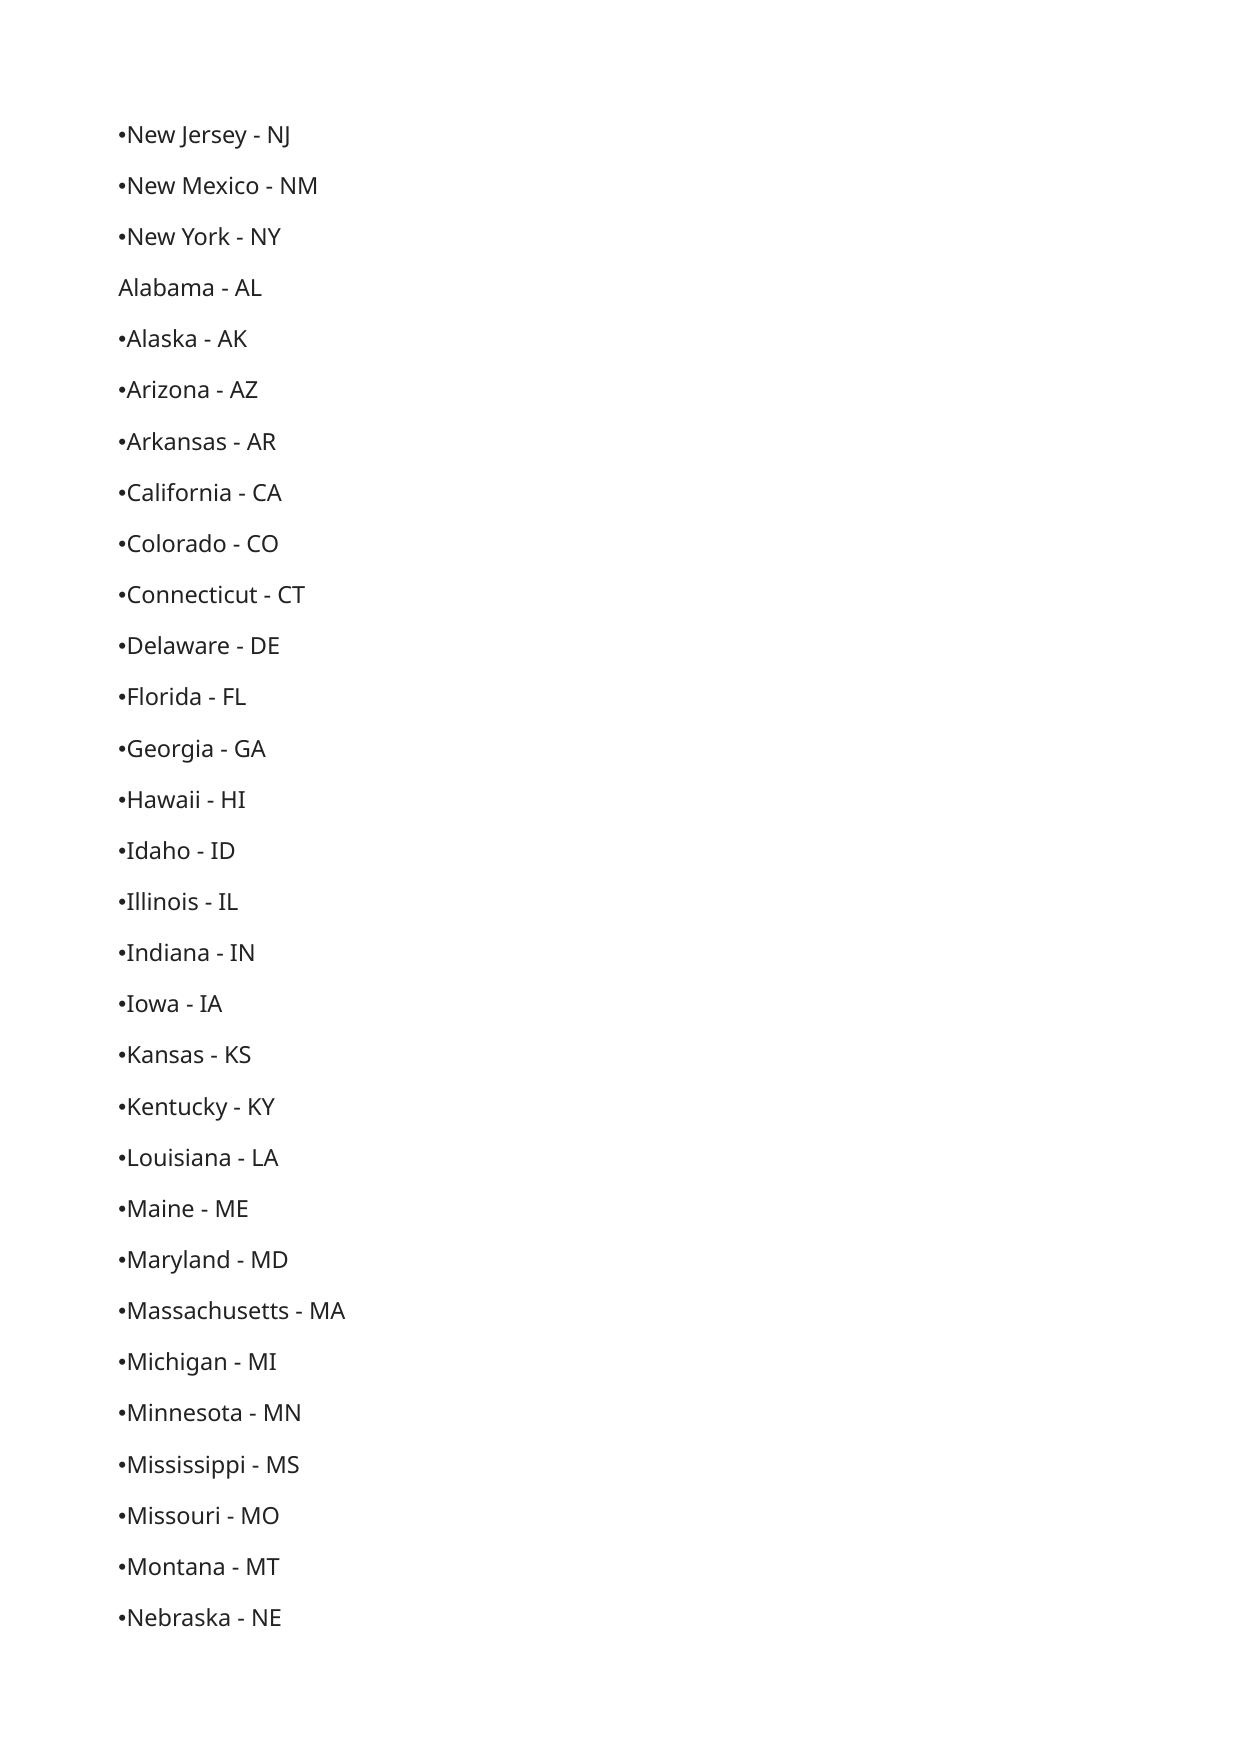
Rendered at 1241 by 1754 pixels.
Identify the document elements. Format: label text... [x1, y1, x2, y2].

list Maine - ME [118, 1192, 1122, 1224]
list Nebraska - NE [118, 1601, 1122, 1633]
list Minnesota - MN [118, 1397, 1122, 1429]
list Michigan - MI [118, 1346, 1122, 1378]
list Maryland - MD [118, 1243, 1122, 1275]
list Iowa - IA [118, 988, 1122, 1019]
list Illinois - IL [118, 885, 1122, 917]
list New Jersey - NJ [118, 118, 1122, 150]
list Alaska - AK [118, 323, 1122, 355]
list Arizona - AZ [118, 374, 1122, 406]
list Connecticut - CT [118, 578, 1122, 610]
list Mississippi - MS [118, 1448, 1122, 1480]
list Kentucky - KY [118, 1090, 1122, 1122]
list New York - NY [118, 220, 1122, 252]
list Georgia - GA [118, 732, 1122, 764]
list Florida - FL [118, 681, 1122, 713]
list California - CA [118, 476, 1122, 508]
list Colorado - CO [118, 527, 1122, 559]
list Missouri - MO [118, 1499, 1122, 1531]
list Delaware - DE [118, 629, 1122, 662]
list Idaho - ID [118, 834, 1122, 866]
list Indiana - IN [118, 936, 1122, 968]
list Louisiana - LA [118, 1141, 1122, 1173]
list Kansas - KS [118, 1039, 1122, 1071]
list Alabama - AL [118, 272, 1122, 303]
list New Mexico - NM [118, 169, 1122, 201]
list Massachusetts - MA [118, 1294, 1122, 1326]
list Hawaii - HI [118, 783, 1122, 815]
list Montana - MT [118, 1550, 1122, 1582]
list Arkansas - AR [118, 425, 1122, 457]
